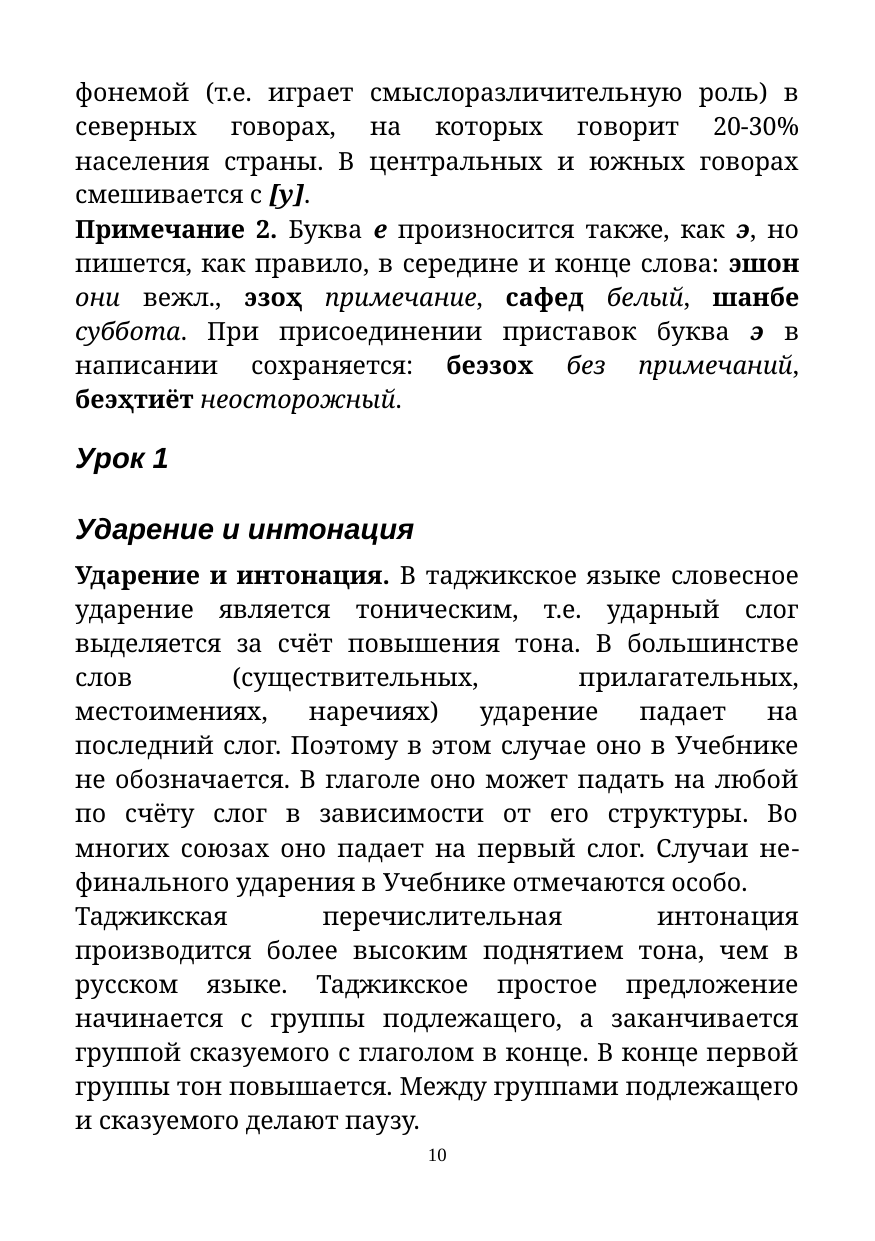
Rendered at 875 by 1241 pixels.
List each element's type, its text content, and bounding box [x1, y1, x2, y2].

subtitle Урок 1 [75, 441, 799, 474]
subtitle Ударение и интонация [75, 512, 799, 545]
text Ударение и интонация. В таджикское языке словесное ударение является тоническим, т.е. ударный слог выделяется за счёт повыше­ния тона. В большинстве слов (существительных, прилагательных, местоимениях, наречиях) ударение падает на последний слог. Поэтому в этом случае оно в Учебнике не обозначается. В глаголе оно может падать на любой по счёту слог в зависимости от его структуры. Во многих союзах оно падает на первый слог. Случаи не­финального ударения в Учебнике отмечаются особо. [75, 558, 799, 898]
text Таджикская перечислительная интонация производится более высо­ким поднятием тона, чем в русском языке. Таджикское простое предложение начинается с группы подлежащего, а заканчивается группой сказуемого с глаголом в конце. В конце первой группы тон повышается. Между группами подлежащего и сказуемого делают пау­зу. [75, 898, 799, 1137]
text Примечание 2. Буква е произносится также, как э, но пишется, как правило, в середине и конце слова: эшон они вежл., эзоҳ примеча­ние, сафед белый, шанбе суббота. При присоединении приставок буква э в написании сохраняется: беэзох без примечаний, беэҳтиёт неосторожный. [75, 211, 799, 416]
text фонемой (т.е. игра­ет смыслоразличительную роль) в северных говорах, на которых го­ворит 20-30% населения страны. В центральных и южных говорах смешивается с [у]. [75, 75, 799, 211]
